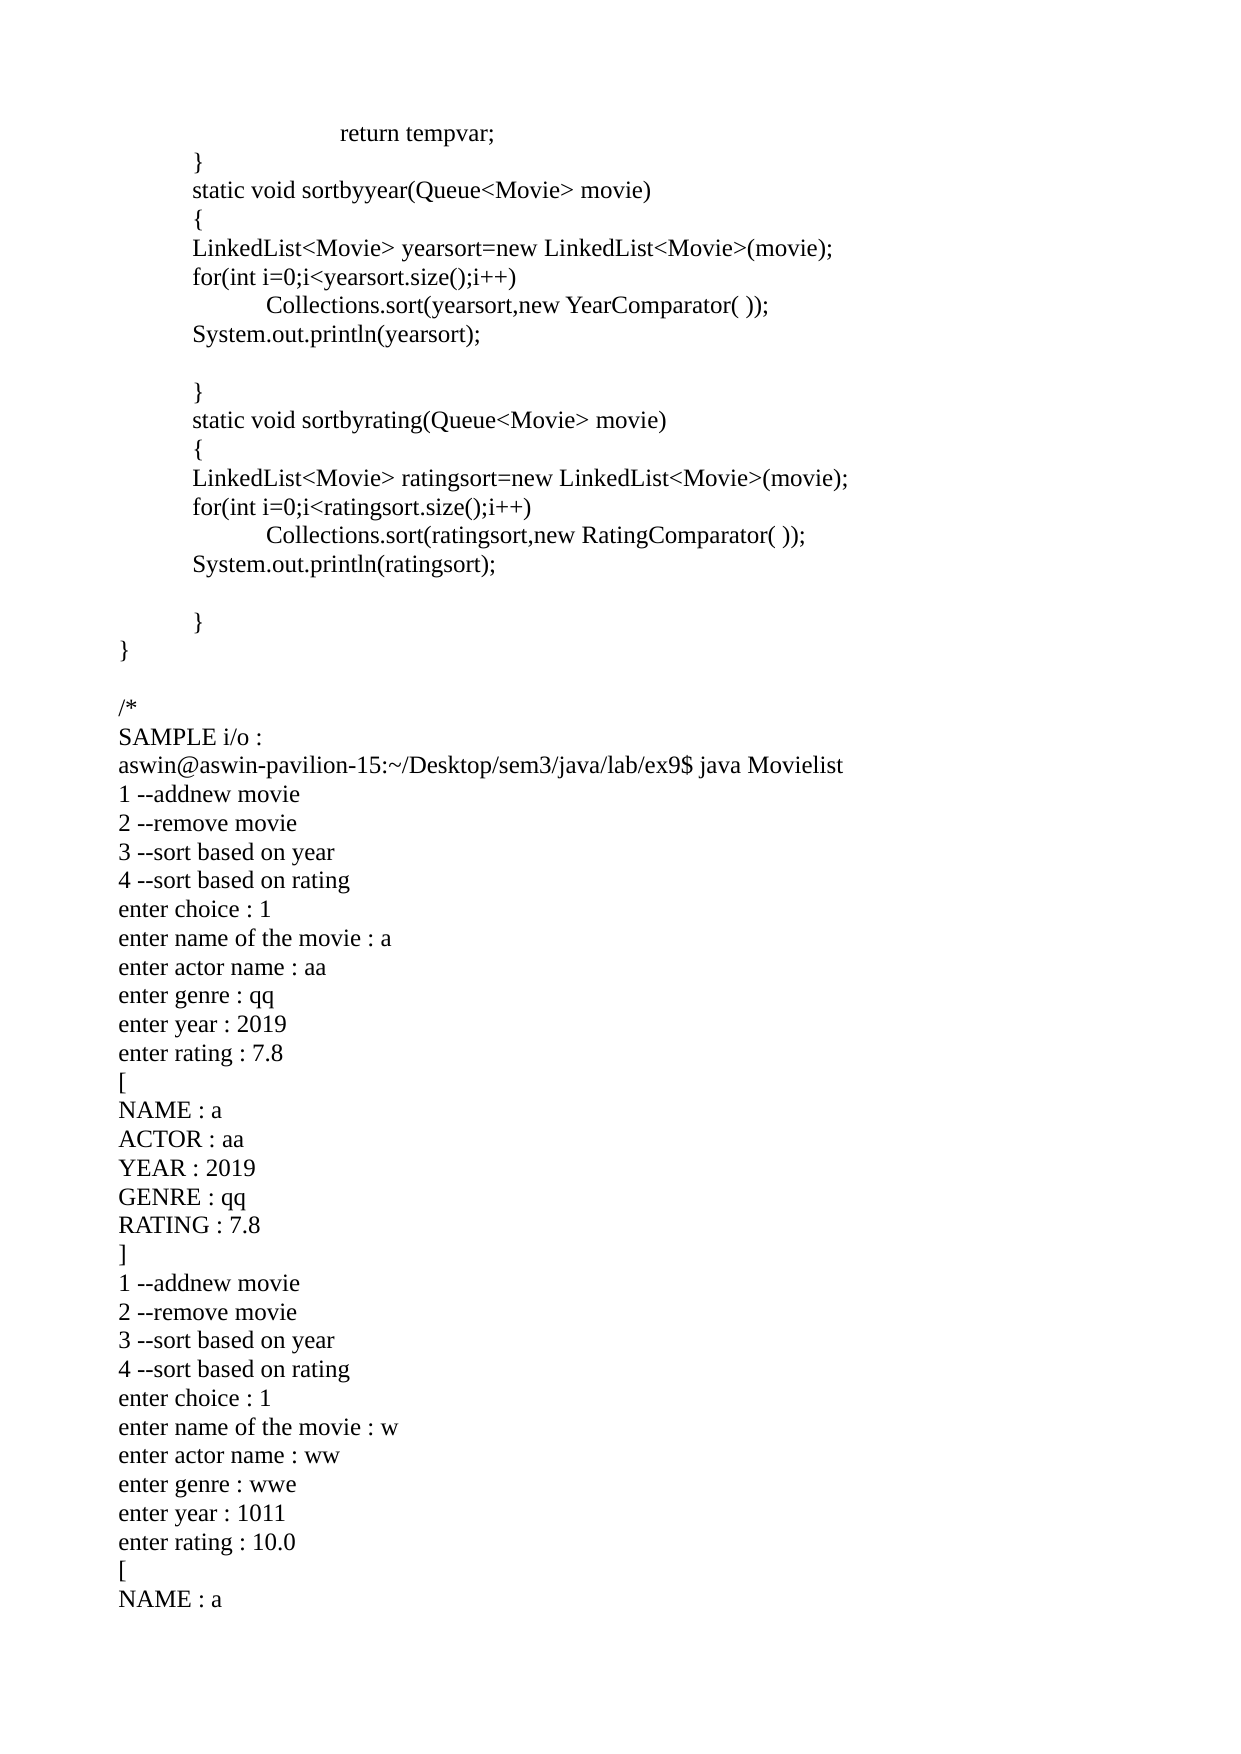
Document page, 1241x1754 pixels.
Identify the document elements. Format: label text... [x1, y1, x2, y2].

text } [118, 607, 1122, 636]
text enter genre : qq [118, 981, 1122, 1009]
text enter name of the movie : w [118, 1412, 1122, 1441]
text return tempvar; [118, 118, 1122, 147]
text 3 --sort based on year [118, 1326, 1122, 1354]
text aswin@aswin-pavilion-15:~/Desktop/sem3/java/lab/ex9$ java Movielist [118, 751, 1122, 779]
text ACTOR : aa [118, 1124, 1122, 1153]
text enter rating : 7.8 [118, 1038, 1122, 1067]
text System.out.println(yearsort); [118, 319, 1122, 348]
text YEAR : 2019 [118, 1153, 1122, 1182]
text } [118, 147, 1122, 176]
text static void sortbyrating(Queue<Movie> movie) [118, 406, 1122, 434]
text System.out.println(ratingsort); [118, 549, 1122, 578]
text NAME : a [118, 1096, 1122, 1124]
text enter name of the movie : a [118, 923, 1122, 952]
text 4 --sort based on rating [118, 866, 1122, 894]
text } [118, 377, 1122, 406]
text GENRE : qq [118, 1182, 1122, 1211]
text enter actor name : aa [118, 952, 1122, 981]
text enter year : 1011 [118, 1498, 1122, 1527]
text 2 --remove movie [118, 1297, 1122, 1326]
text } [118, 636, 1122, 664]
text 1 --addnew movie [118, 779, 1122, 808]
text [ [118, 1556, 1122, 1584]
text SAMPLE i/o : [118, 722, 1122, 751]
text enter actor name : ww [118, 1441, 1122, 1469]
text for(int i=0;i<ratingsort.size();i++) [118, 492, 1122, 521]
text static void sortbyyear(Queue<Movie> movie) [118, 176, 1122, 204]
text enter genre : wwe [118, 1469, 1122, 1498]
text 2 --remove movie [118, 808, 1122, 837]
text LinkedList<Movie> ratingsort=new LinkedList<Movie>(movie); [118, 463, 1122, 492]
text 1 --addnew movie [118, 1268, 1122, 1297]
text RATING : 7.8 [118, 1211, 1122, 1239]
text 3 --sort based on year [118, 837, 1122, 866]
text enter choice : 1 [118, 1383, 1122, 1412]
text LinkedList<Movie> yearsort=new LinkedList<Movie>(movie); [118, 233, 1122, 262]
text /* [118, 693, 1122, 722]
text Collections.sort(ratingsort,new RatingComparator( )); [118, 521, 1122, 549]
text [ [118, 1067, 1122, 1096]
text enter year : 2019 [118, 1009, 1122, 1038]
text { [118, 434, 1122, 463]
text { [118, 204, 1122, 233]
text for(int i=0;i<yearsort.size();i++) [118, 262, 1122, 291]
text Collections.sort(yearsort,new YearComparator( )); [118, 291, 1122, 319]
text NAME : a [118, 1584, 1122, 1613]
text enter choice : 1 [118, 894, 1122, 923]
text ] [118, 1239, 1122, 1268]
text enter rating : 10.0 [118, 1527, 1122, 1556]
text 4 --sort based on rating [118, 1354, 1122, 1383]
